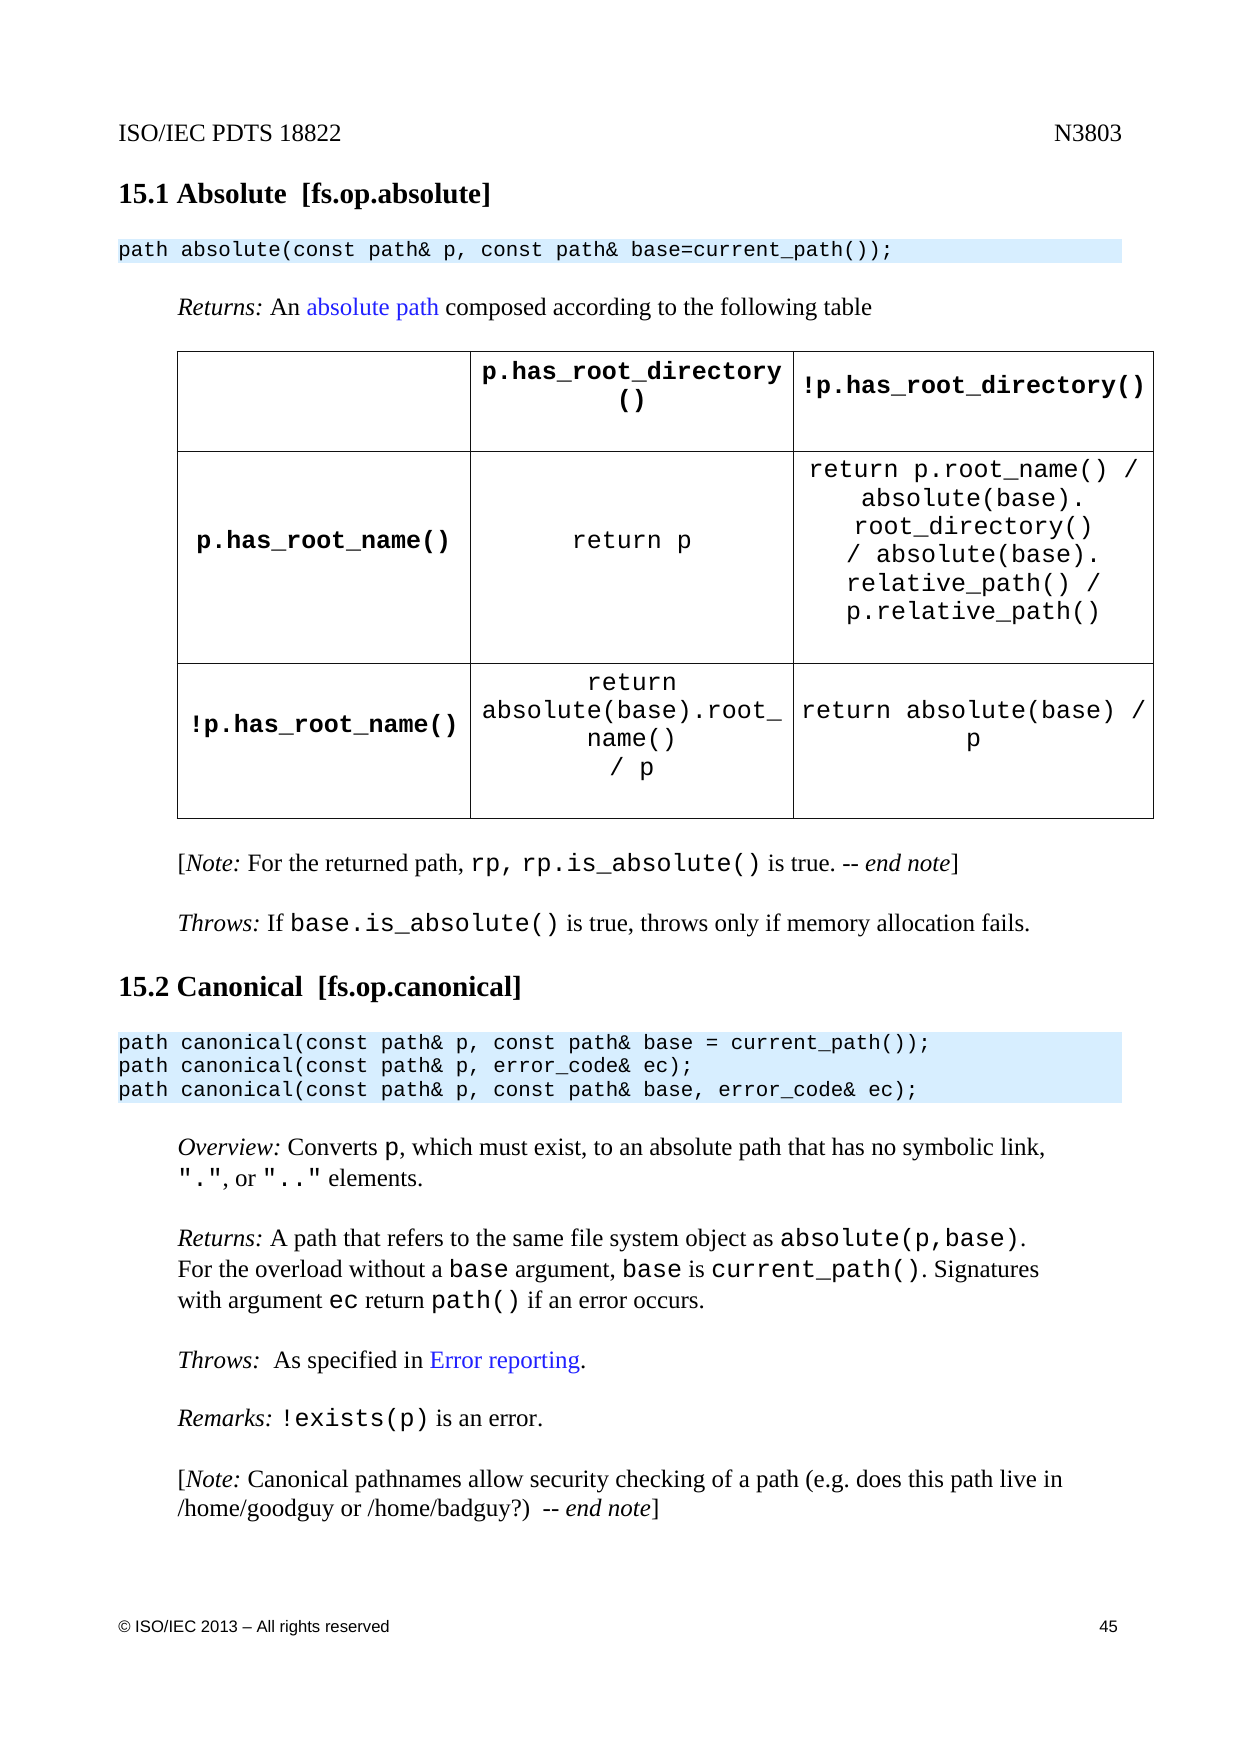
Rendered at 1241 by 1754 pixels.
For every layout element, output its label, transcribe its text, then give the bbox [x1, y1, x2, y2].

text path canonical(const path& p, const path& base = current_path()); [118, 1032, 1122, 1055]
table_cell return absolute(base).root_name() / p [471, 664, 793, 818]
text path canonical(const path& p, error_code& ec); [118, 1055, 1122, 1079]
table_cell p.has_root_name() [178, 452, 470, 663]
table_header !p.has_root_directory() [794, 352, 1153, 451]
text [Note: Canonical pathnames allow security checking of a path (e.g. does this path live in /home/goodguy or /home/badguy?) -- end note] [177, 1464, 1063, 1521]
table_header p.has_root_directory() [471, 352, 793, 451]
table_cell return p [471, 452, 793, 663]
subtitle 15.1 Absolute [fs.op.absolute] [118, 176, 1122, 210]
text Returns: An absolute path composed according to the following table [177, 292, 1063, 321]
text Remarks: !exists(p) is an error. [177, 1403, 1063, 1434]
text Throws: As specified in Error reporting. [177, 1345, 1063, 1374]
table_cell return p.root_name() / absolute(base). root_directory() / absolute(base). relative_path() / p.relative_path() [794, 452, 1153, 663]
table_cell return absolute(base) / p [794, 664, 1153, 818]
text path absolute(const path& p, const path& base=current_path()); [118, 239, 1122, 263]
text Returns: A path that refers to the same file system object as absolute(p,base). For the overload without a base argument, base is current_path(). Signatures with argument ec return path() if an error occurs. [177, 1223, 1063, 1316]
table_cell !p.has_root_name() [178, 664, 470, 818]
subtitle 15.2 Canonical [fs.op.canonical] [118, 969, 1122, 1002]
text [Note: For the returned path, rp, rp.is_absolute() is true. -- end note] [177, 819, 1063, 879]
text Throws: If base.is_absolute() is true, throws only if memory allocation fails. [177, 908, 1063, 939]
text path canonical(const path& p, const path& base, error_code& ec); [118, 1079, 1122, 1103]
table_header [178, 352, 470, 451]
text Overview: Converts p, which must exist, to an absolute path that has no symbolic link, ".", or ".." elements. [177, 1132, 1063, 1194]
